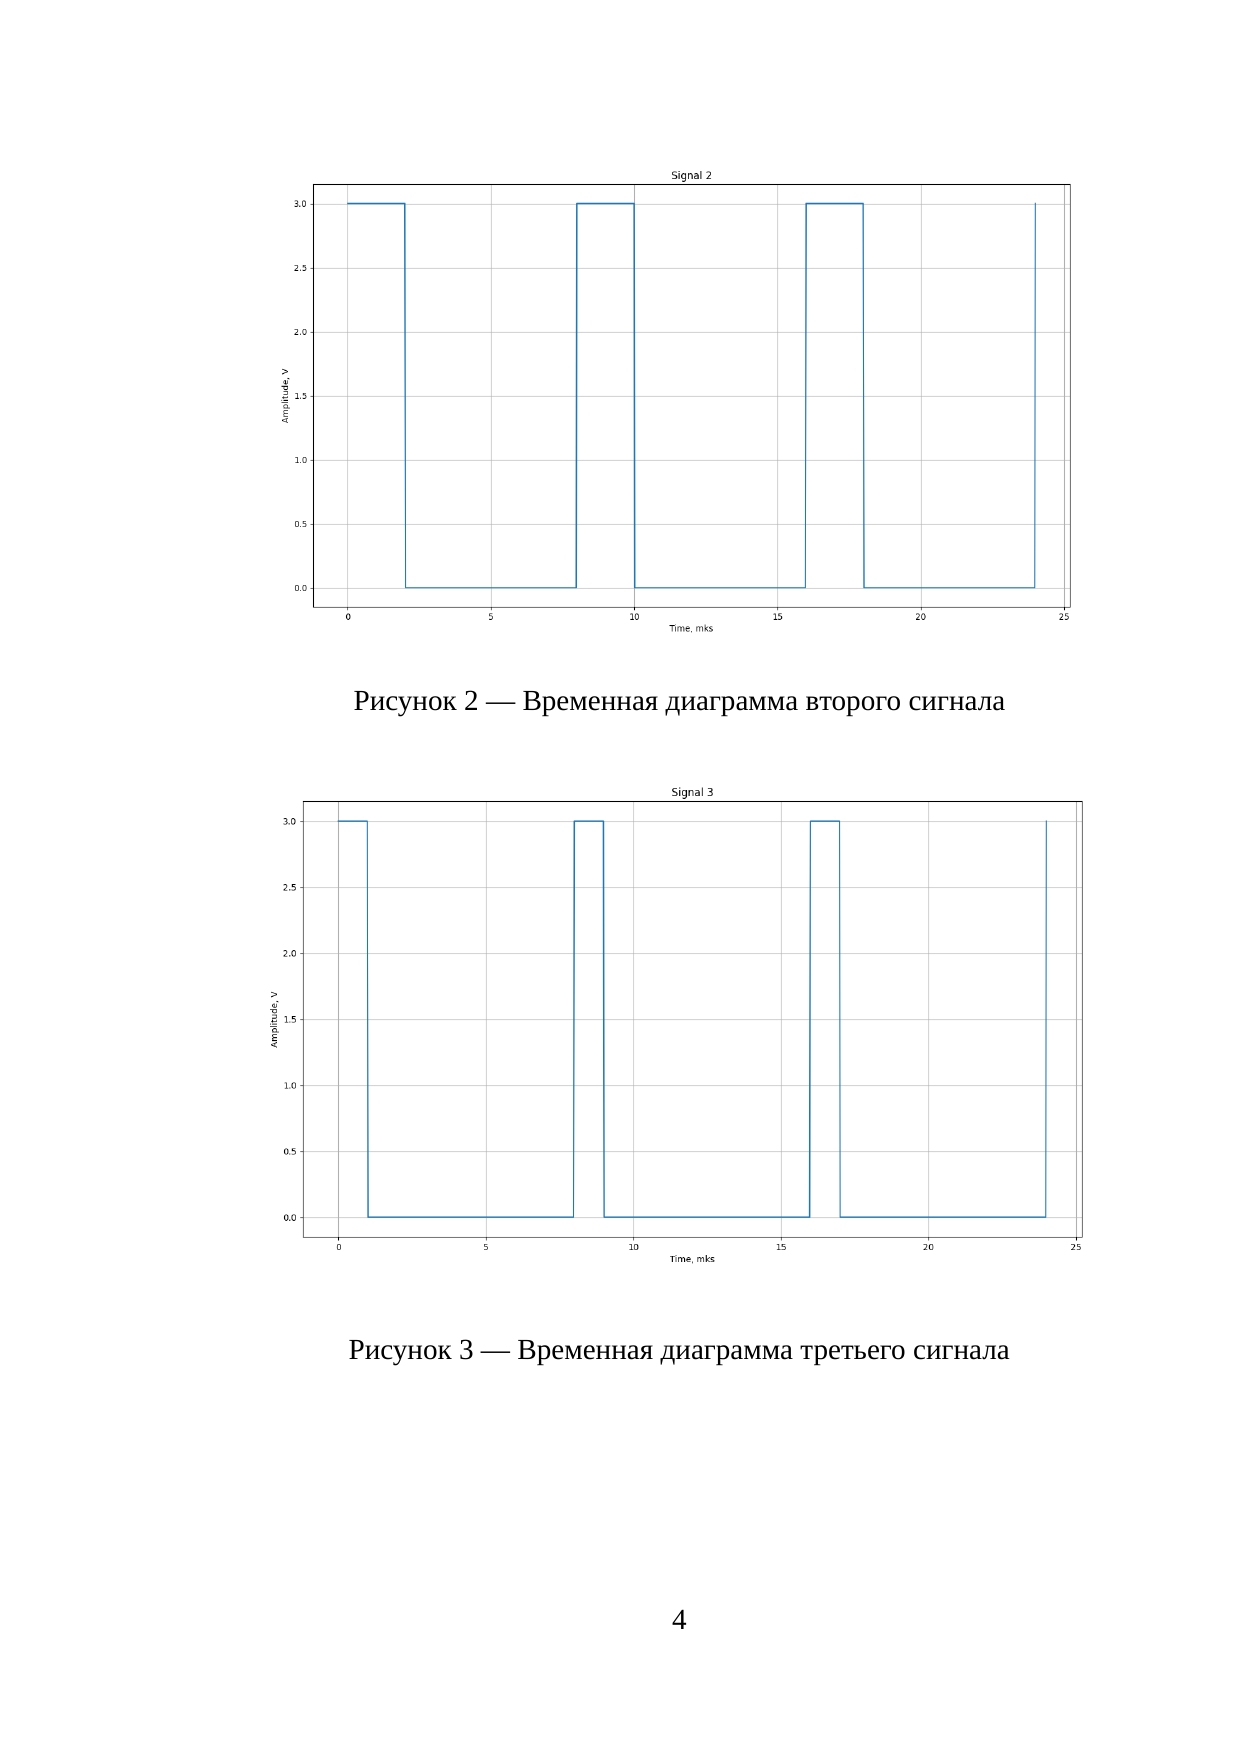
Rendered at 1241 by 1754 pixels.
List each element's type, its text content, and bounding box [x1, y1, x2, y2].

text Рисунок 3 — Временная диаграмма третьего сигнала [177, 1299, 1181, 1365]
picture [191, 118, 1167, 667]
picture [177, 733, 1182, 1299]
text Рисунок 2 — Временная диаграмма второго сигнала [177, 118, 1181, 717]
